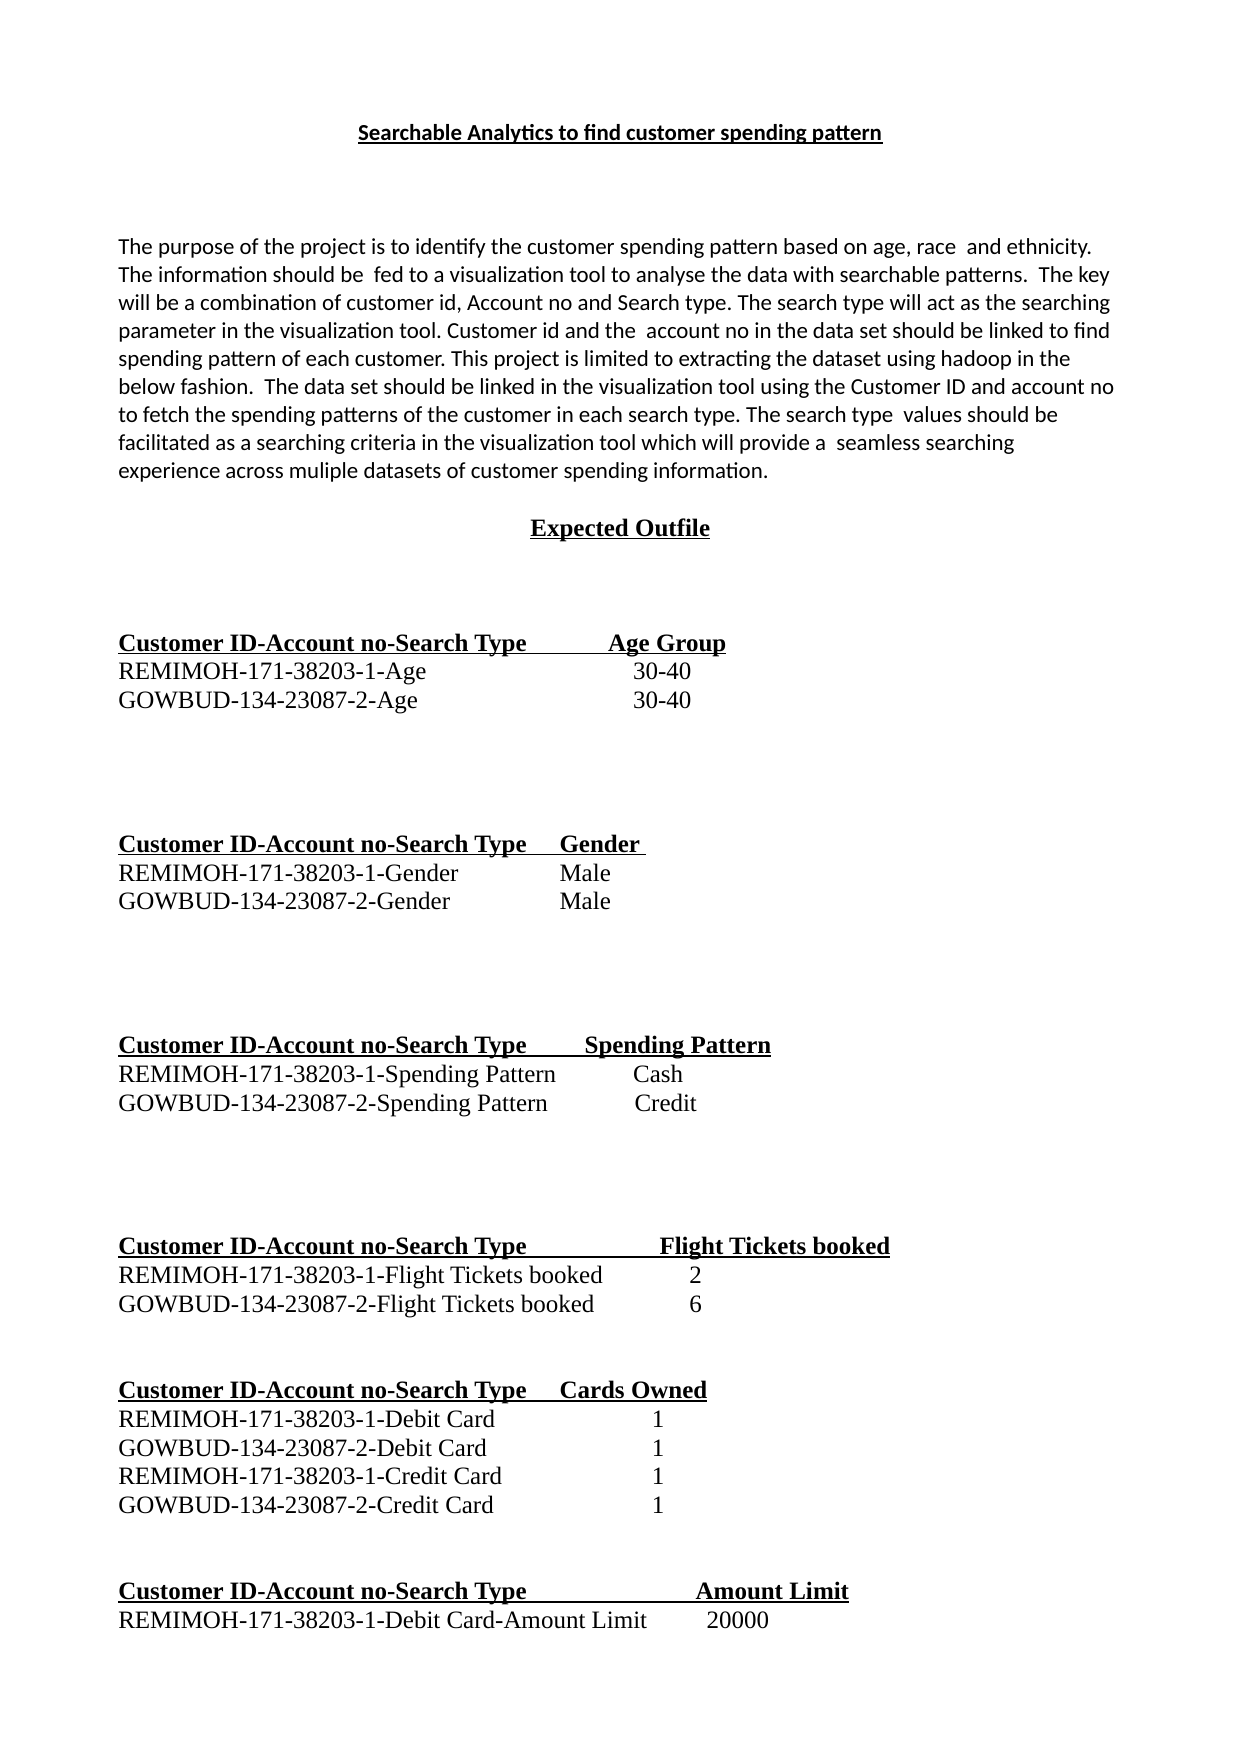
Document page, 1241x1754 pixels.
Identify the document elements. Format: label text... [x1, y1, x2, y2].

text REMIMOH-171-38203-1-Gender Male [118, 858, 1122, 886]
text GOWBUD-134-23087-2-Age 30-40 [118, 685, 1122, 714]
text Customer ID-Account no-Search Type Age Group [118, 628, 1122, 656]
text The purpose of the project is to identify the customer spending pattern based on age, race and ethnicity. The information should be fed to a visualization tool to analyse the data with searchable patterns. The key will be a combination of customer id, Account no and Search type. The search type will act as the searching parameter in the visualization tool. Customer id and the account no in the data set should be linked to find spending pattern of each customer. This project is limited to extracting the dataset using hadoop in the below fashion. The data set should be linked in the visualization tool using the Customer ID and account no to fetch the spending patterns of the customer in each search type. The search type values should be facilitated as a searching criteria in the visualization tool which will provide a seamless searching experience across muliple datasets of customer spending information. [118, 232, 1122, 484]
text REMIMOH-171-38203-1-Flight Tickets booked 2 [118, 1260, 1122, 1289]
text Customer ID-Account no-Search Type Spending Pattern [118, 1030, 1122, 1059]
text Customer ID-Account no-Search Type Amount Limit [118, 1576, 1122, 1605]
text GOWBUD-134-23087-2-Gender Male [118, 886, 1122, 915]
text Customer ID-Account no-Search Type Flight Tickets booked [118, 1231, 1122, 1260]
text REMIMOH-171-38203-1-Debit Card-Amount Limit 20000 [118, 1605, 1122, 1634]
text Searchable Analytics to find customer spending pattern [118, 118, 1122, 146]
text REMIMOH-171-38203-1-Age 30-40 [118, 656, 1122, 685]
text Expected Outfile [118, 513, 1122, 541]
text GOWBUD-134-23087-2-Spending Pattern Credit [118, 1088, 1122, 1116]
text GOWBUD-134-23087-2-Flight Tickets booked 6 [118, 1289, 1122, 1318]
text REMIMOH-171-38203-1-Spending Pattern Cash [118, 1059, 1122, 1088]
text GOWBUD-134-23087-2-Credit Card 1 [118, 1490, 1122, 1519]
text GOWBUD-134-23087-2-Debit Card 1 [118, 1433, 1122, 1461]
text Customer ID-Account no-Search Type Gender [118, 829, 1122, 858]
text REMIMOH-171-38203-1-Debit Card 1 [118, 1404, 1122, 1433]
text REMIMOH-171-38203-1-Credit Card 1 [118, 1461, 1122, 1490]
text Customer ID-Account no-Search Type Cards Owned [118, 1375, 1122, 1404]
